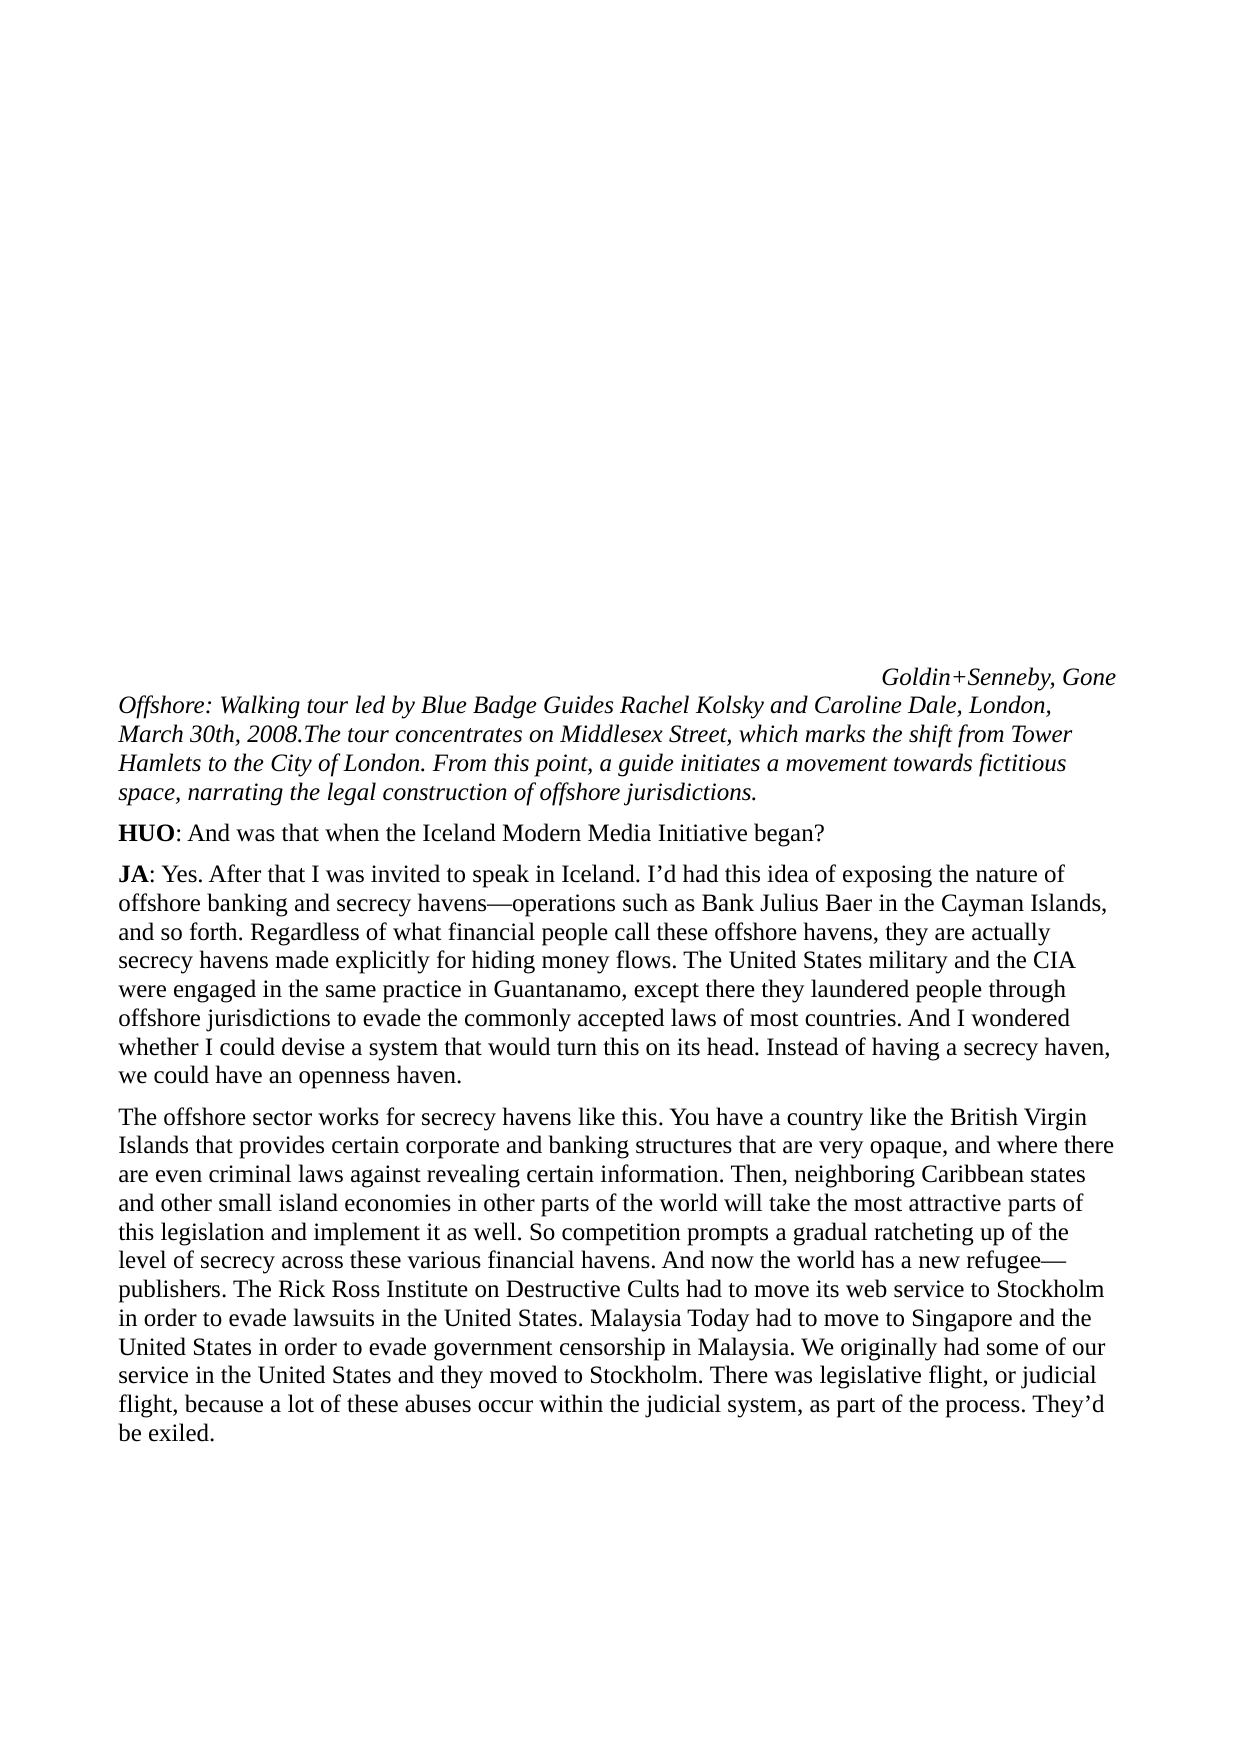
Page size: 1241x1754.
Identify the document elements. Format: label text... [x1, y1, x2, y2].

text Goldin+Senneby, Gone Offshore: Walking tour led by Blue Badge Guides Rachel Kolsky and Caroline Dale, London, March 30th, 2008.The tour concentrates on Middlesex Street, which marks the shift from Tower Hamlets to the City of London. From this point, a guide initiates a movement towards fictitious space, narrating the legal construction of offshore jurisdictions. [118, 118, 1122, 806]
text The offshore sector works for secrecy havens like this. You have a country like the British Virgin Islands that provides certain corporate and banking structures that are very opaque, and where there are even criminal laws against revealing certain information. Then, neighboring Caribbean states and other small island economies in other parts of the world will take the most attractive parts of this legislation and implement it as well. So competition prompts a gradual ratcheting up of the level of secrecy across these various financial havens. And now the world has a new refugee—publishers. The Rick Ross Institute on Destructive Cults had to move its web service to Stockholm in order to evade lawsuits in the United States. Malaysia Today had to move to Singapore and the United States in order to evade government censorship in Malaysia. We originally had some of our service in the United States and they moved to Stockholm. There was legislative flight, or judicial flight, because a lot of these abuses occur within the judicial system, as part of the process. They’d be exiled. [118, 1102, 1122, 1447]
text JA: Yes. After that I was invited to speak in Iceland. I’d had this idea of exposing the nature of offshore banking and secrecy havens—operations such as Bank Julius Baer in the Cayman Islands, and so forth. Regardless of what financial people call these offshore havens, they are actually secrecy havens made explicitly for hiding money flows. The United States military and the CIA were engaged in the same practice in Guantanamo, except there they laundered people through offshore jurisdictions to evade the commonly accepted laws of most countries. And I wondered whether I could devise a system that would turn this on its head. Instead of having a secrecy haven, we could have an openness haven. [118, 859, 1122, 1089]
text HUO: And was that when the Iceland Modern Media Initiative began? [118, 818, 1122, 847]
